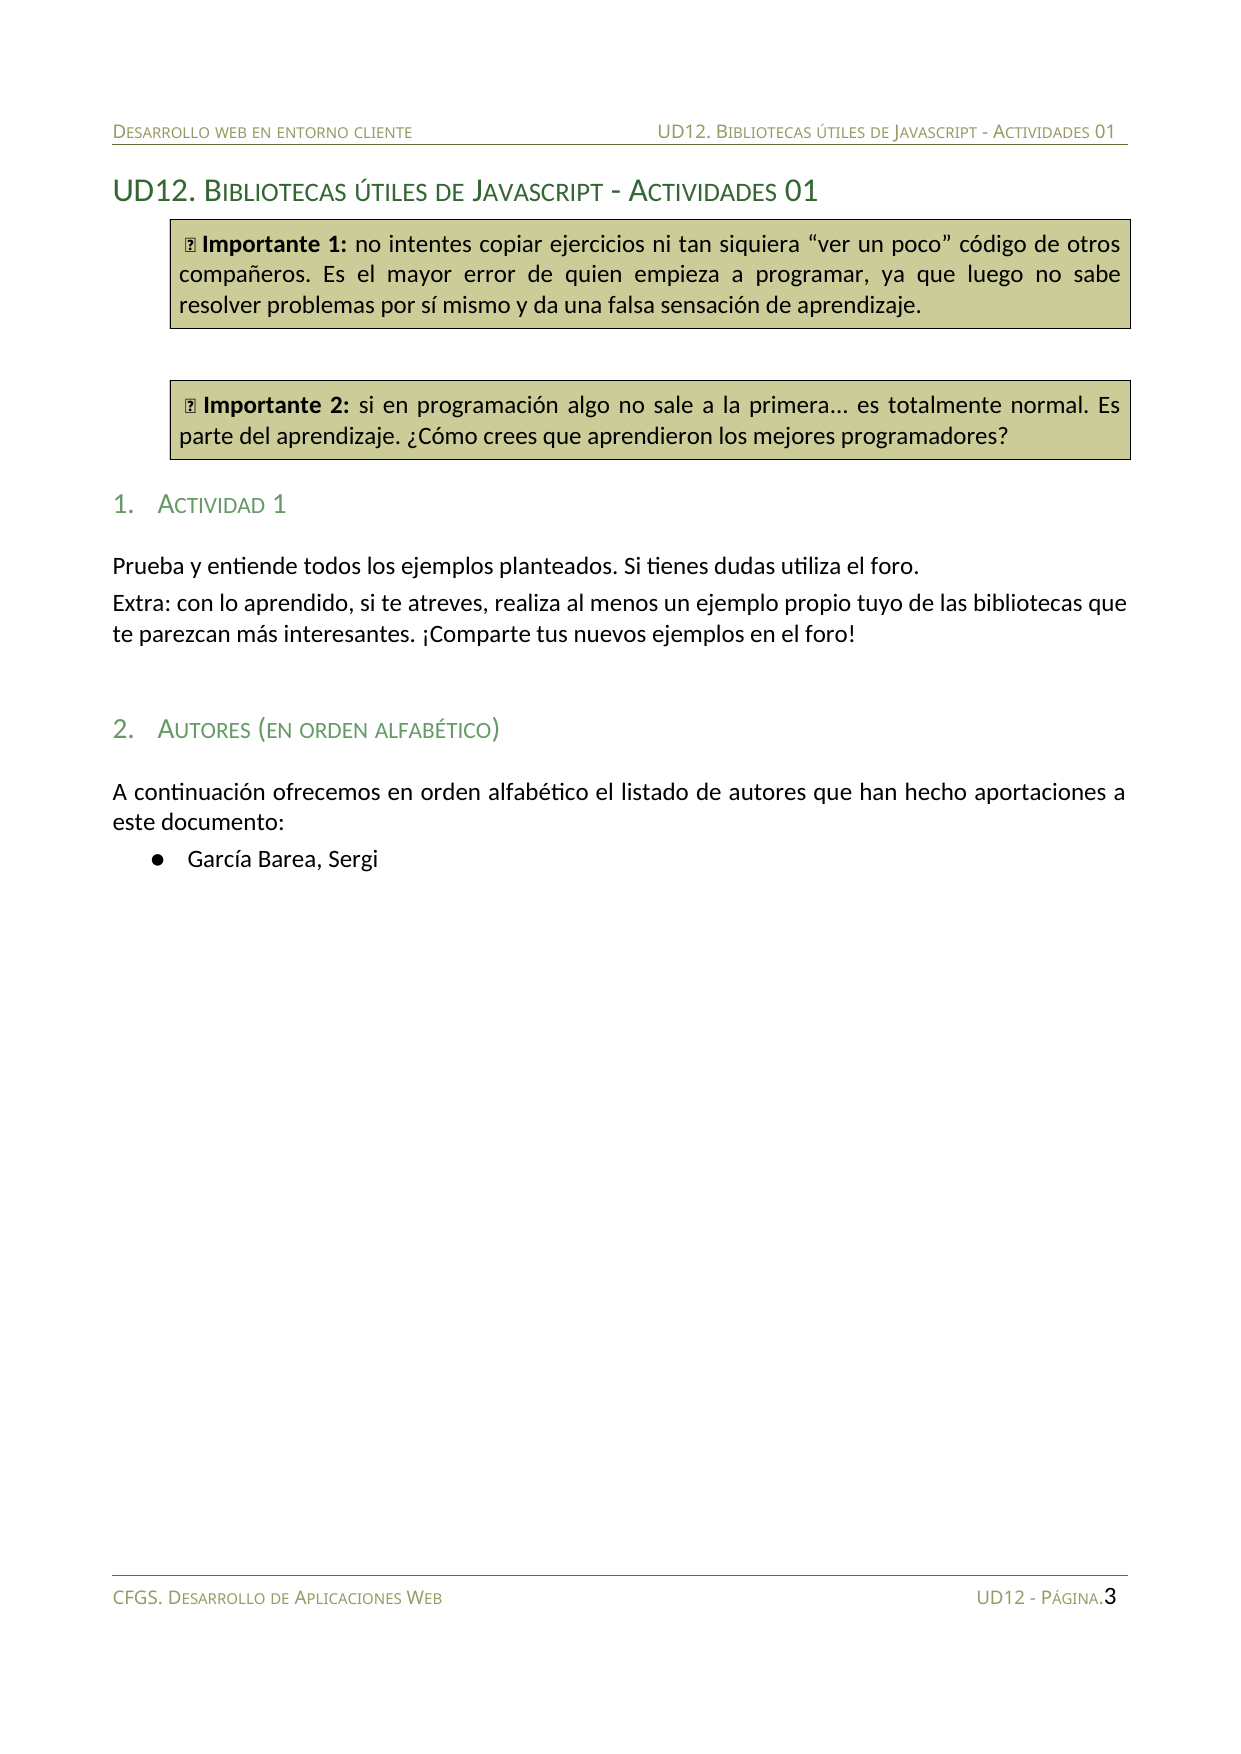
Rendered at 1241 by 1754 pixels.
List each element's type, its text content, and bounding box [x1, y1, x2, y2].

text 📖 Importante 1: no intentes copiar ejercicios ni tan siquiera “ver un poco” código de otros compañeros. Es el mayor error de quien empieza a programar, ya que luego no sabe resolver problemas por sí mismo y da una falsa sensación de aprendizaje. [171, 220, 1130, 328]
subtitle Autores (en orden alfabético) [112, 710, 1128, 746]
text A continuación ofrecemos en orden alfabético el listado de autores que han hecho aportaciones a este documento: [112, 776, 1128, 837]
text 📖 Importante 2: si en programación algo no sale a la primera... es totalmente normal. Es parte del aprendizaje. ¿Cómo crees que aprendieron los mejores programadores? [171, 381, 1130, 459]
text Extra: con lo aprendido, si te atreves, realiza al menos un ejemplo propio tuyo de las bibliotecas que te parezcan más interesantes. ¡Comparte tus nuevos ejemplos en el foro! [112, 587, 1128, 648]
text UD12. Bibliotecas útiles de Javascript - Actividades 01 [112, 169, 1128, 210]
text Prueba y entiende todos los ejemplos planteados. Si tienes dudas utiliza el foro. [112, 550, 1128, 581]
list García Barea, Sergi [150, 843, 1128, 874]
subtitle Actividad 1 [112, 485, 1128, 520]
